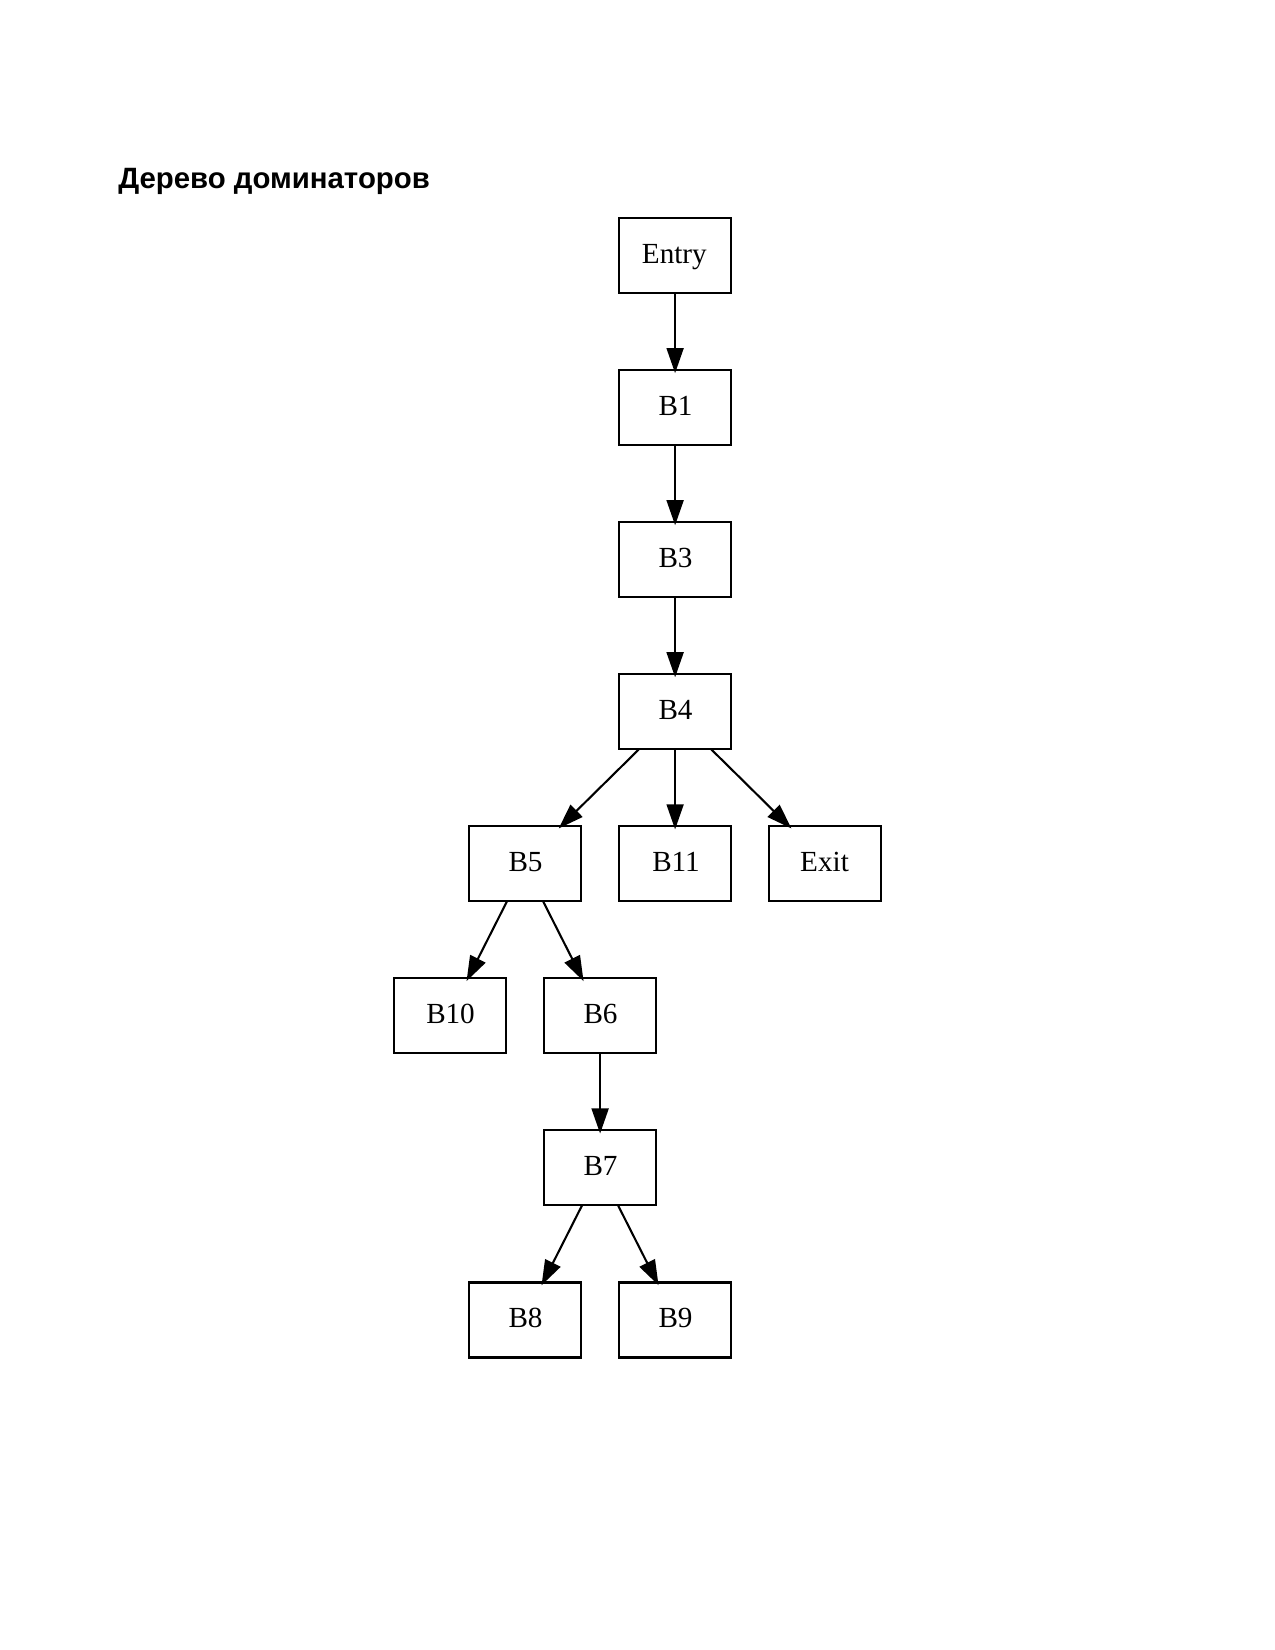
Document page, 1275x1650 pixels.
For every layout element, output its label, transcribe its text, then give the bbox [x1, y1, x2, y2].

subtitle Дерево доминаторов [118, 161, 1157, 195]
